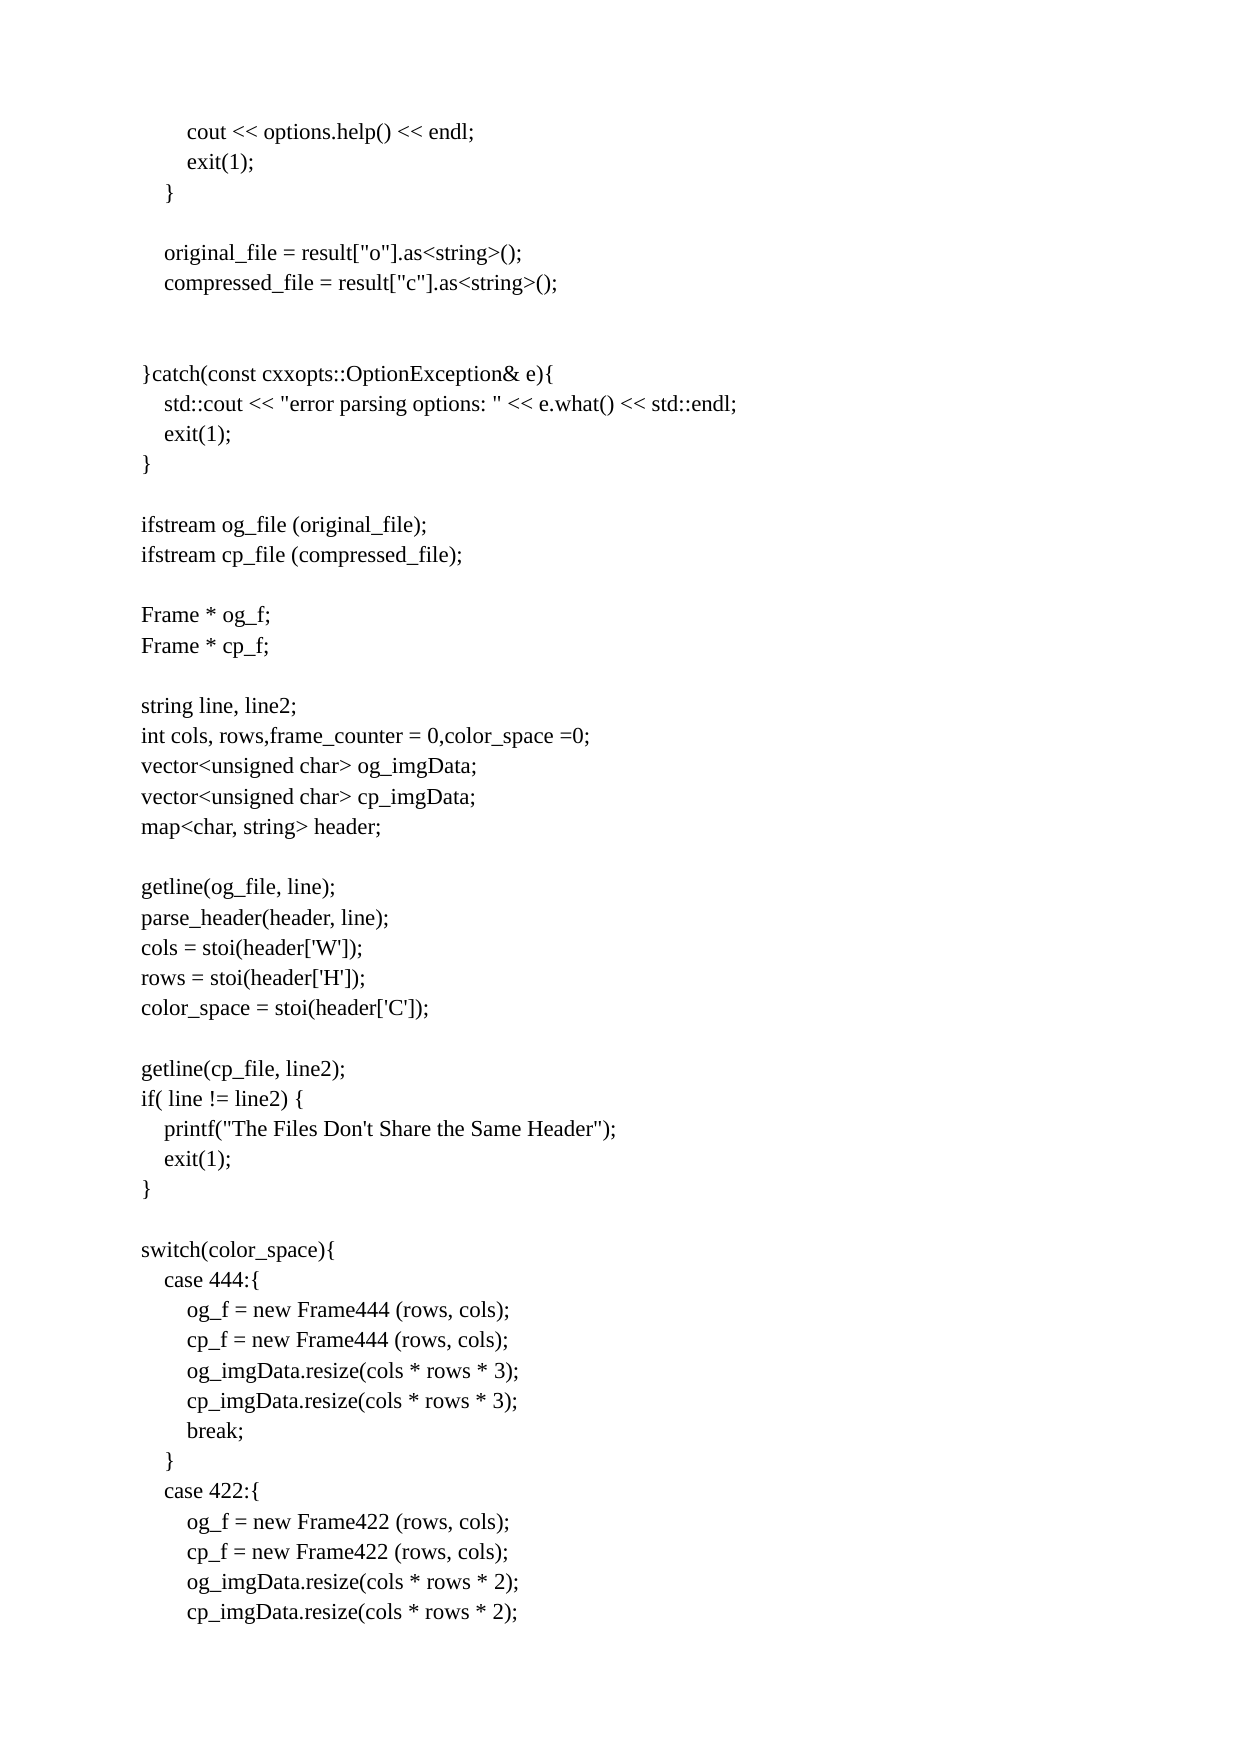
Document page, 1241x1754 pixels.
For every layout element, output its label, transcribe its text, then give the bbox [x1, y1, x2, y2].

text cp_imgData.resize(cols * rows * 3); [118, 1387, 1122, 1413]
text parse_header(header, line); [118, 903, 1122, 930]
text getline(og_file, line); [118, 873, 1122, 900]
text } [118, 450, 1122, 477]
text ifstream cp_file (compressed_file); [118, 541, 1122, 567]
text color_space = stoi(header['C']); [118, 994, 1122, 1021]
text Frame * og_f; [118, 601, 1122, 628]
text cols = stoi(header['W']); [118, 934, 1122, 960]
text getline(cp_file, line2); [118, 1054, 1122, 1081]
text vector<unsigned char> cp_imgData; [118, 783, 1122, 809]
text vector<unsigned char> og_imgData; [118, 752, 1122, 779]
text og_imgData.resize(cols * rows * 2); [118, 1568, 1122, 1594]
text }catch(const cxxopts::OptionException& e){ [118, 360, 1122, 386]
text original_file = result["o"].as<string>(); [118, 239, 1122, 265]
text compressed_file = result["c"].as<string>(); [118, 269, 1122, 296]
text case 422:{ [118, 1477, 1122, 1504]
text exit(1); [118, 420, 1122, 447]
text if( line != line2) { [118, 1085, 1122, 1111]
text std::cout << "error parsing options: " << e.what() << std::endl; [118, 390, 1122, 416]
text ifstream og_file (original_file); [118, 511, 1122, 537]
text exit(1); [118, 148, 1122, 175]
text int cols, rows,frame_counter = 0,color_space =0; [118, 722, 1122, 749]
text og_imgData.resize(cols * rows * 3); [118, 1357, 1122, 1383]
text map<char, string> header; [118, 813, 1122, 839]
text cp_f = new Frame444 (rows, cols); [118, 1326, 1122, 1353]
text exit(1); [118, 1145, 1122, 1172]
text rows = stoi(header['H']); [118, 964, 1122, 990]
text cp_imgData.resize(cols * rows * 2); [118, 1598, 1122, 1625]
text case 444:{ [118, 1266, 1122, 1292]
text cp_f = new Frame422 (rows, cols); [118, 1538, 1122, 1564]
text Frame * cp_f; [118, 632, 1122, 658]
text switch(color_space){ [118, 1236, 1122, 1262]
text } [118, 178, 1122, 205]
text cout << options.help() << endl; [118, 118, 1122, 144]
text string line, line2; [118, 692, 1122, 718]
text printf("The Files Don't Share the Same Header"); [118, 1115, 1122, 1141]
text break; [118, 1417, 1122, 1443]
text og_f = new Frame444 (rows, cols); [118, 1296, 1122, 1323]
text og_f = new Frame422 (rows, cols); [118, 1508, 1122, 1534]
text } [118, 1447, 1122, 1474]
text } [118, 1175, 1122, 1202]
